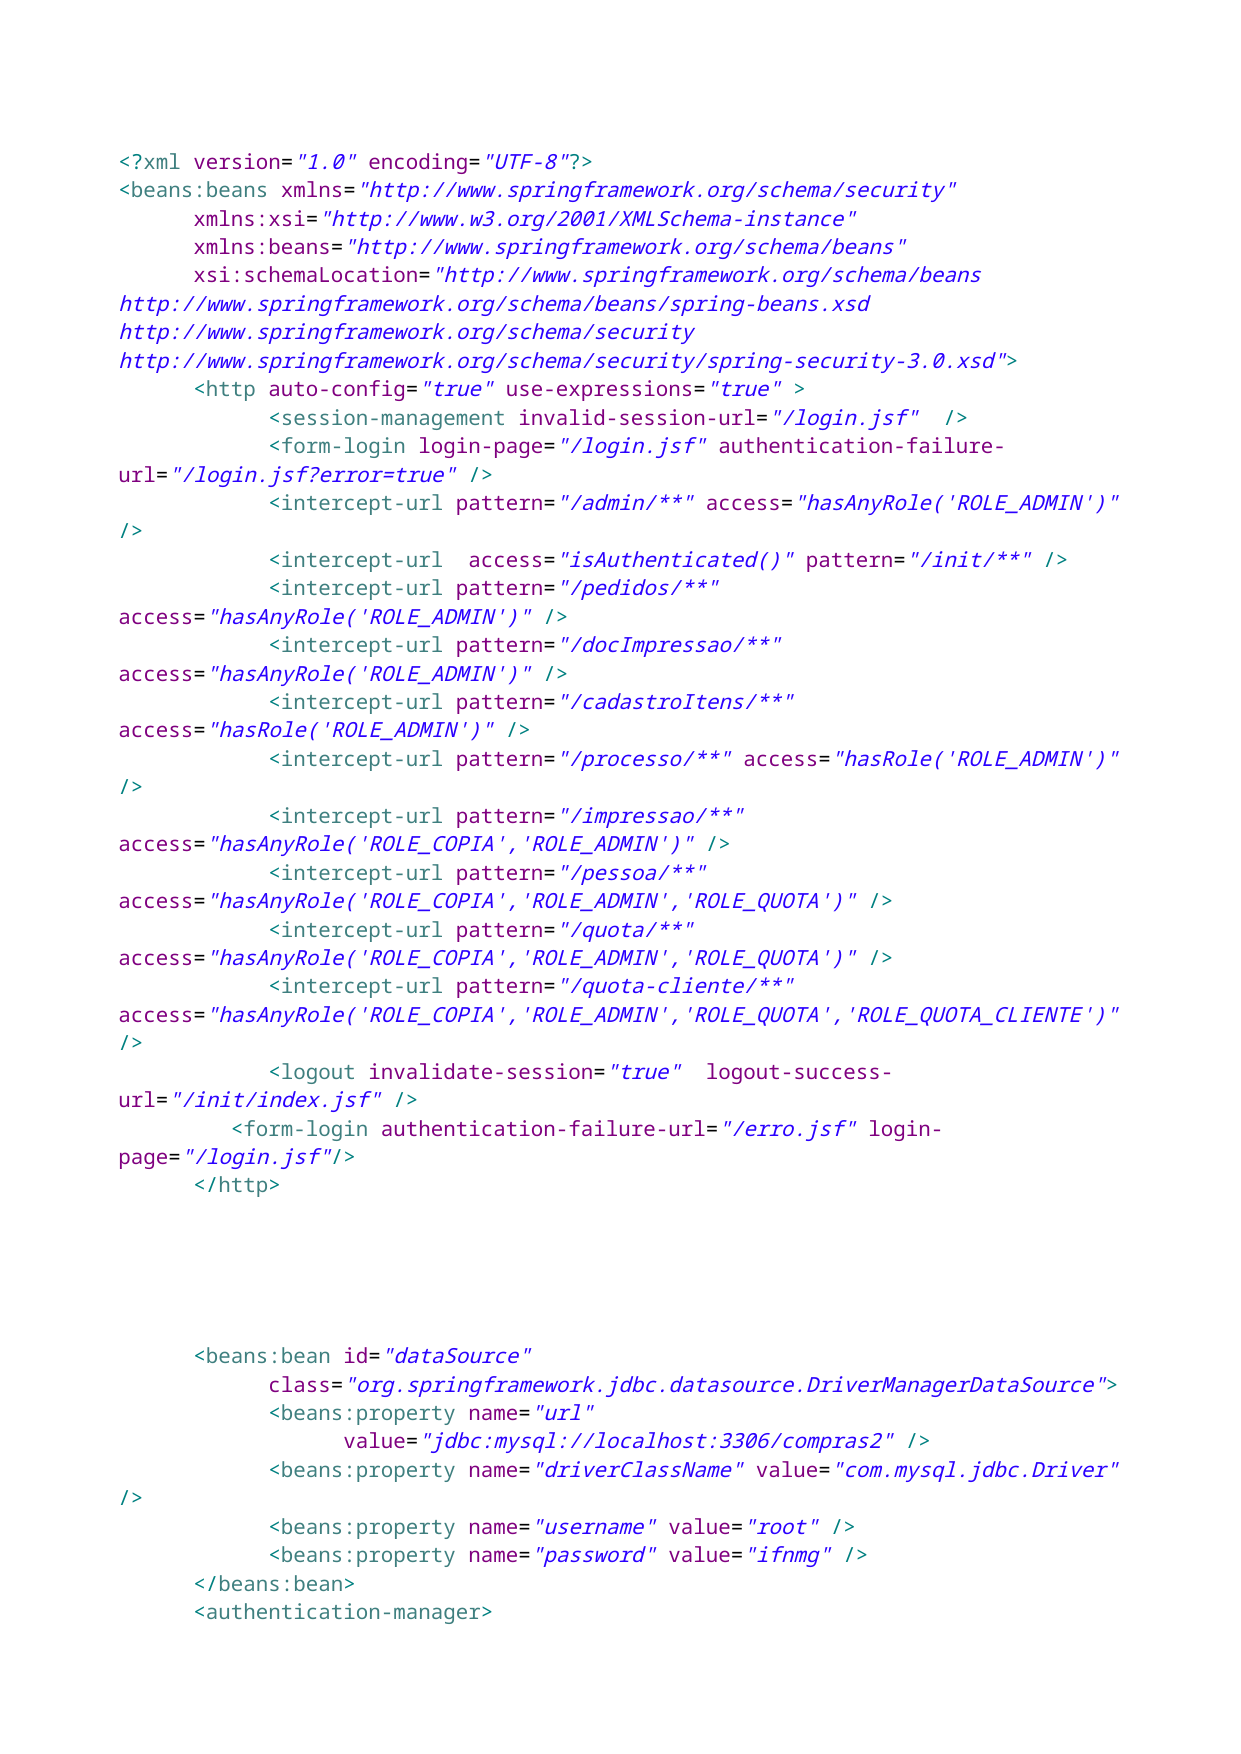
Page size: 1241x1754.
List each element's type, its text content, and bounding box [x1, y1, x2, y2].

text <beans:property name="driverClassName" value="com.mysql.jdbc.Driver" /> [118, 1455, 1122, 1512]
text <form-login authentication-failure-url="/erro.jsf" login-page="/login.jsf"/> [118, 1114, 1122, 1171]
text http://www.springframework.org/schema/security/spring-security-3.0.xsd"> [118, 346, 1122, 374]
text <intercept-url pattern="/docImpressao/**" access="hasAnyRole('ROLE_ADMIN')" /> [118, 630, 1122, 687]
text <intercept-url pattern="/pedidos/**" access="hasAnyRole('ROLE_ADMIN')" /> [118, 573, 1122, 630]
text http://www.springframework.org/schema/beans/spring-beans.xsd [118, 289, 1122, 317]
text http://www.springframework.org/schema/security [118, 317, 1122, 346]
text <authentication-manager> [118, 1597, 1122, 1626]
text <beans:property name="username" value="root" /> [118, 1512, 1122, 1540]
text xmlns:beans="http://www.springframework.org/schema/beans" [118, 232, 1122, 261]
text <?xml version="1.0" encoding="UTF-8"?> [118, 147, 1122, 175]
text <intercept-url pattern="/quota/**" access="hasAnyRole('ROLE_COPIA','ROLE_ADMIN','ROLE_QUOTA')" /> [118, 915, 1122, 972]
text xsi:schemaLocation="http://www.springframework.org/schema/beans [118, 261, 1122, 289]
text <logout invalidate-session="true" logout-success-url="/init/index.jsf" /> [118, 1057, 1122, 1114]
text xmlns:xsi="http://www.w3.org/2001/XMLSchema-instance" [118, 204, 1122, 232]
text <intercept-url pattern="/cadastroItens/**" access="hasRole('ROLE_ADMIN')" /> [118, 687, 1122, 744]
text <intercept-url pattern="/admin/**" access="hasAnyRole('ROLE_ADMIN')" /> [118, 488, 1122, 545]
text <http auto-config="true" use-expressions="true" > [118, 374, 1122, 403]
text value="jdbc:mysql://localhost:3306/compras2" /> [118, 1427, 1122, 1455]
text <intercept-url pattern="/pessoa/**" access="hasAnyRole('ROLE_COPIA','ROLE_ADMIN','ROLE_QUOTA')" /> [118, 858, 1122, 915]
text <beans:property name="password" value="ifnmg" /> [118, 1540, 1122, 1569]
text <intercept-url pattern="/quota-cliente/**" access="hasAnyRole('ROLE_COPIA','ROLE_ADMIN','ROLE_QUOTA','ROLE_QUOTA_CLIENTE')" /> [118, 972, 1122, 1057]
text <intercept-url access="isAuthenticated()" pattern="/init/**" /> [118, 545, 1122, 573]
text <beans:bean id="dataSource" [118, 1341, 1122, 1370]
text <session-management invalid-session-url="/login.jsf" /> [118, 403, 1122, 431]
text <beans:beans xmlns="http://www.springframework.org/schema/security" [118, 175, 1122, 204]
text </beans:bean> [118, 1569, 1122, 1597]
text </http> [118, 1171, 1122, 1199]
text class="org.springframework.jdbc.datasource.DriverManagerDataSource"> [118, 1370, 1122, 1398]
text <intercept-url pattern="/impressao/**" access="hasAnyRole('ROLE_COPIA','ROLE_ADMIN')" /> [118, 801, 1122, 858]
text <form-login login-page="/login.jsf" authentication-failure-url="/login.jsf?error=true" /> [118, 431, 1122, 488]
text <beans:property name="url" [118, 1398, 1122, 1427]
text <intercept-url pattern="/processo/**" access="hasRole('ROLE_ADMIN')" /> [118, 744, 1122, 801]
